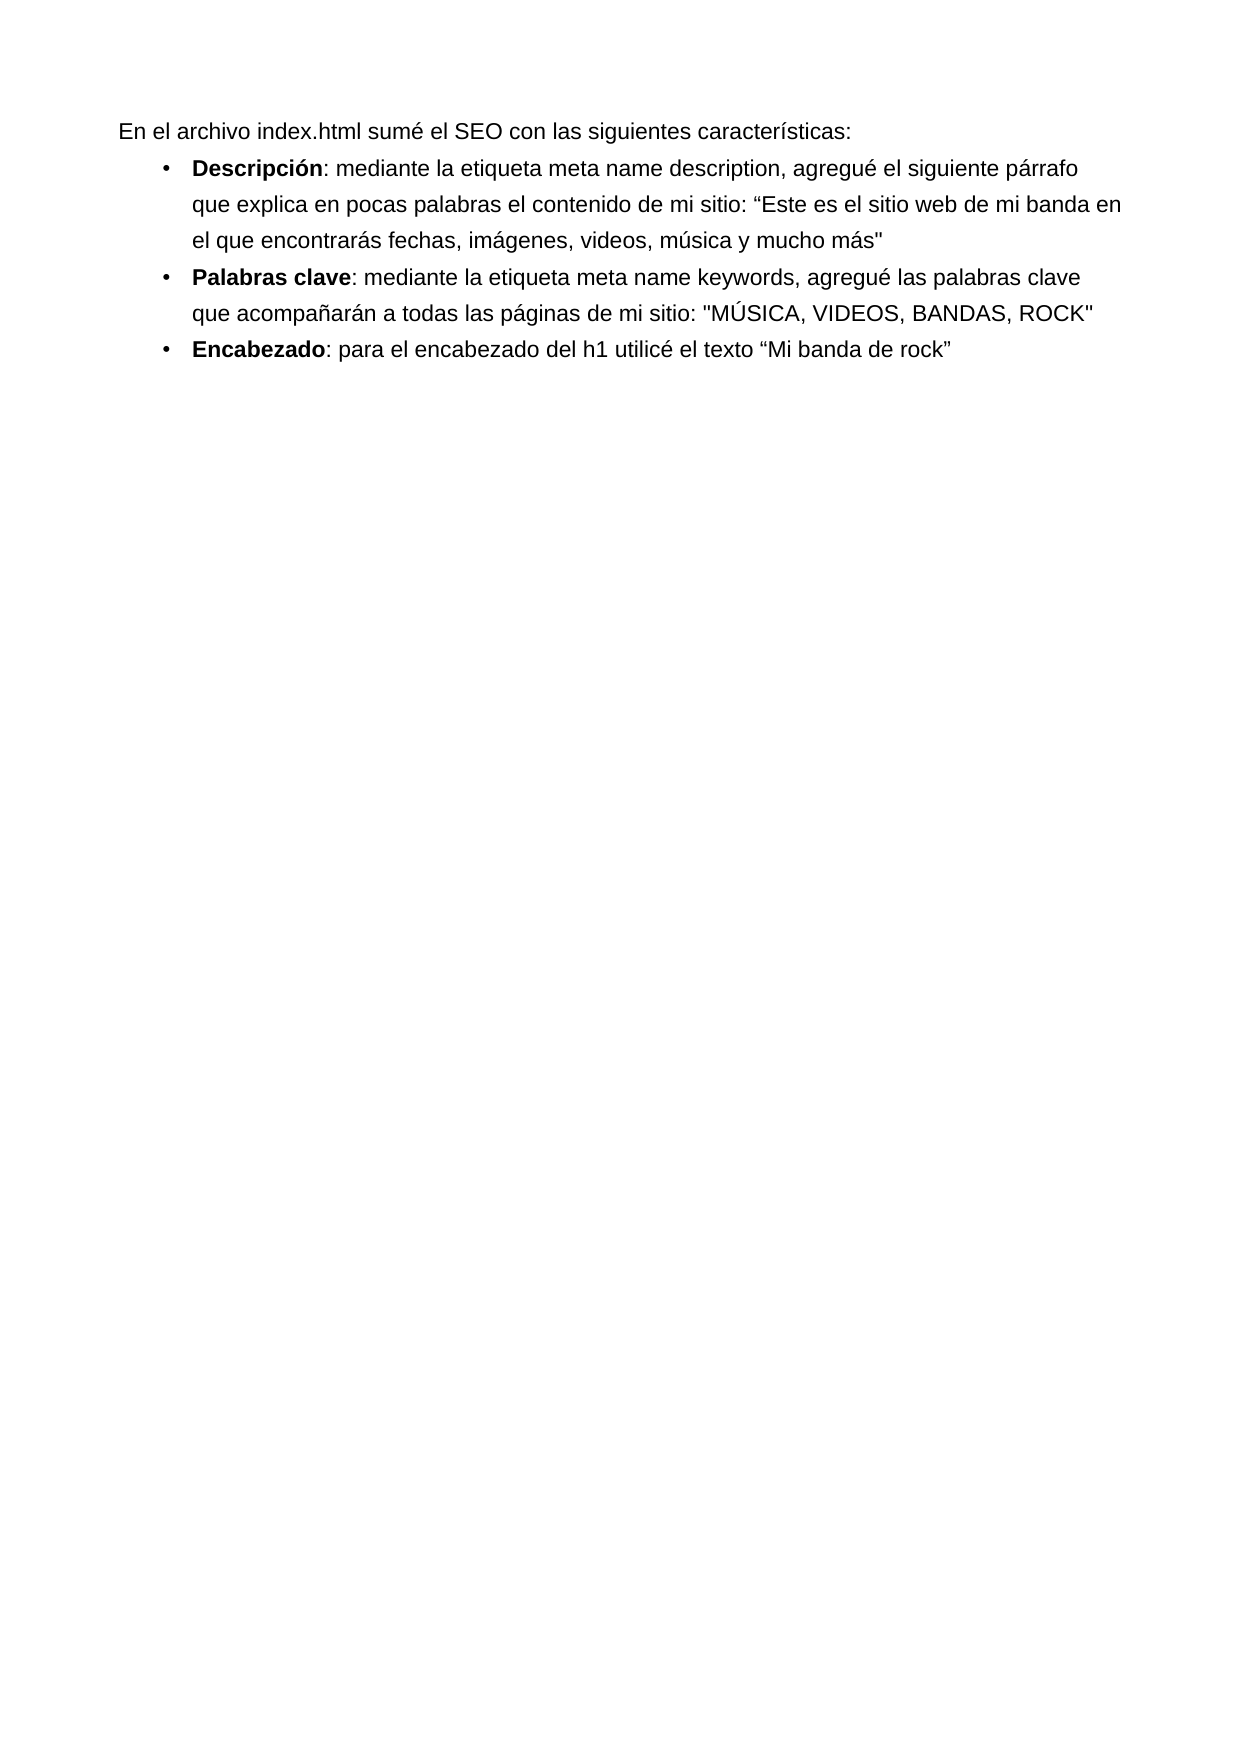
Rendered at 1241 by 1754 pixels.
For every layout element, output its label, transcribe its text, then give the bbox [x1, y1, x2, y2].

list Encabezado: para el encabezado del h1 utilicé el texto “Mi banda de rock” [162, 336, 1122, 363]
list Descripción: mediante la etiqueta meta name description, agregué el siguiente párrafo que explica en pocas palabras el contenido de mi sitio: “Este es el sitio web de mi banda en el que encontrarás fechas, imágenes, videos, música y mucho más" [162, 154, 1122, 253]
list Palabras clave: mediante la etiqueta meta name keywords, agregué las palabras clave que acompañarán a todas las páginas de mi sitio: "MÚSICA, VIDEOS, BANDAS, ROCK" [162, 263, 1122, 326]
text En el archivo index.html sumé el SEO con las siguientes características: [118, 118, 1122, 144]
